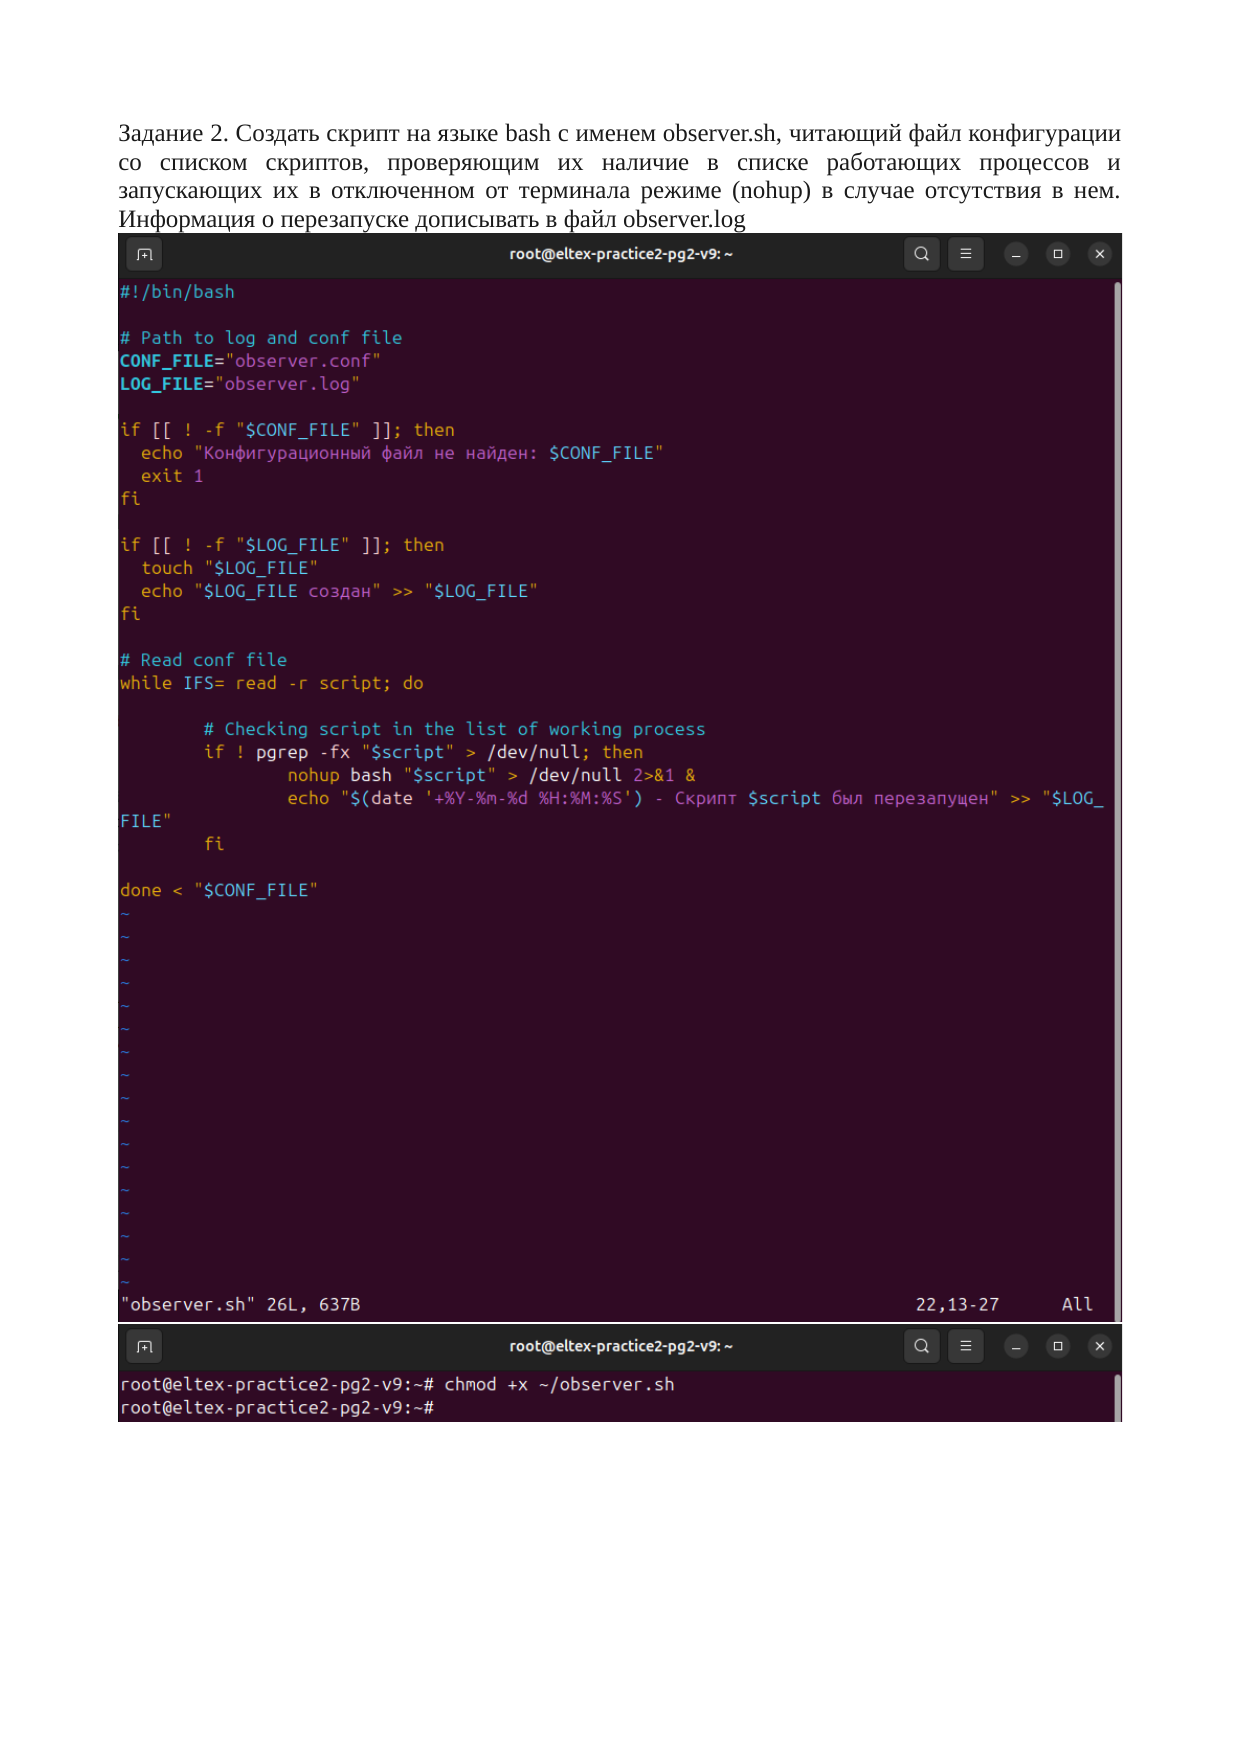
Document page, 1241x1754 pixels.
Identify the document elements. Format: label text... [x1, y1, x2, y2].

picture [118, 1324, 1123, 1422]
picture [118, 233, 1123, 1322]
text Задание 2. Создать скрипт на языке bash с именем observer.sh, читающий файл конфигурации со списком скриптов, проверяющим их наличие в списке работающих процессов и запускающих их в отключенном от терминала режиме (nohup) в случае отсутствия в нем. Информация о перезапуске дописывать в файл observer.log [118, 118, 1122, 233]
